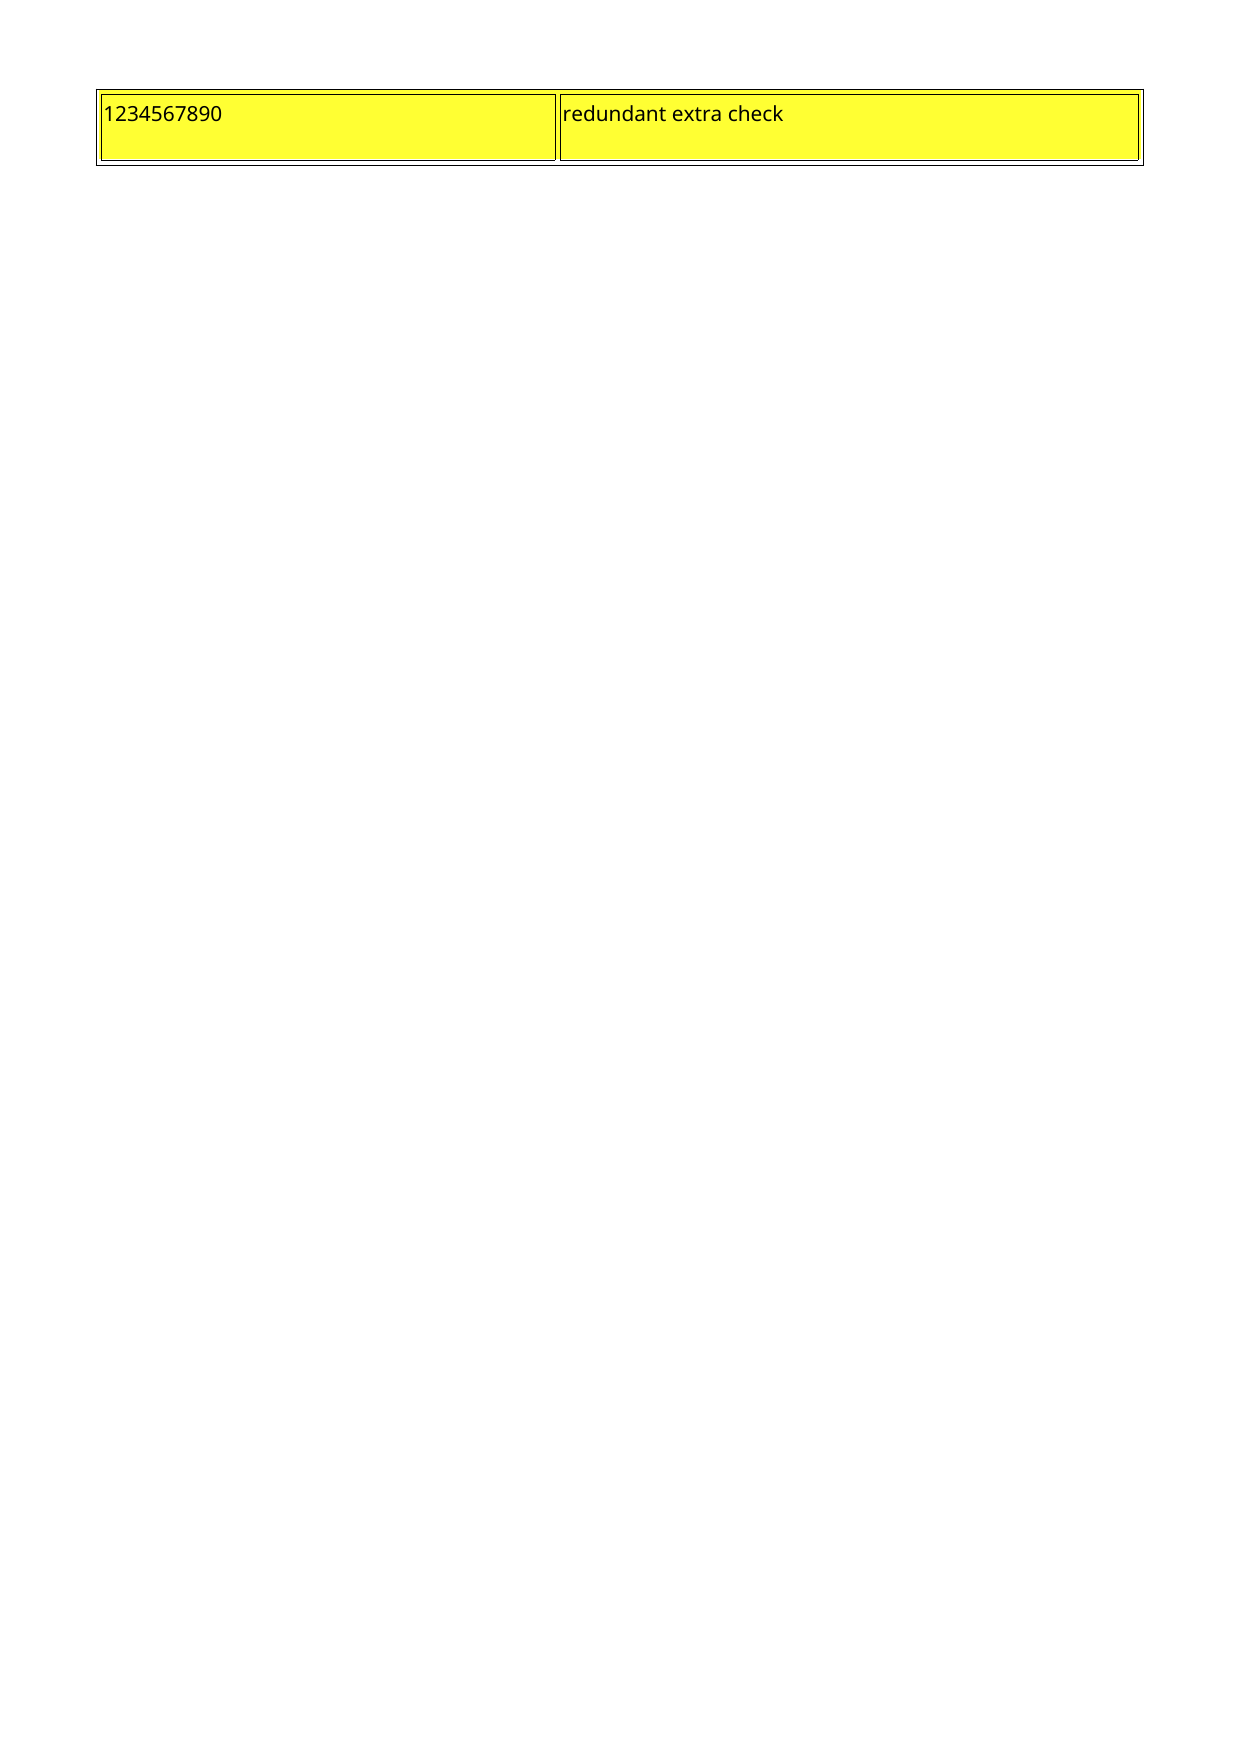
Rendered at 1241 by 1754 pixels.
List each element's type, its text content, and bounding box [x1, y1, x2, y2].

table_cell redundant extra check [558, 90, 1141, 159]
table_cell 1234567890 [99, 90, 558, 159]
